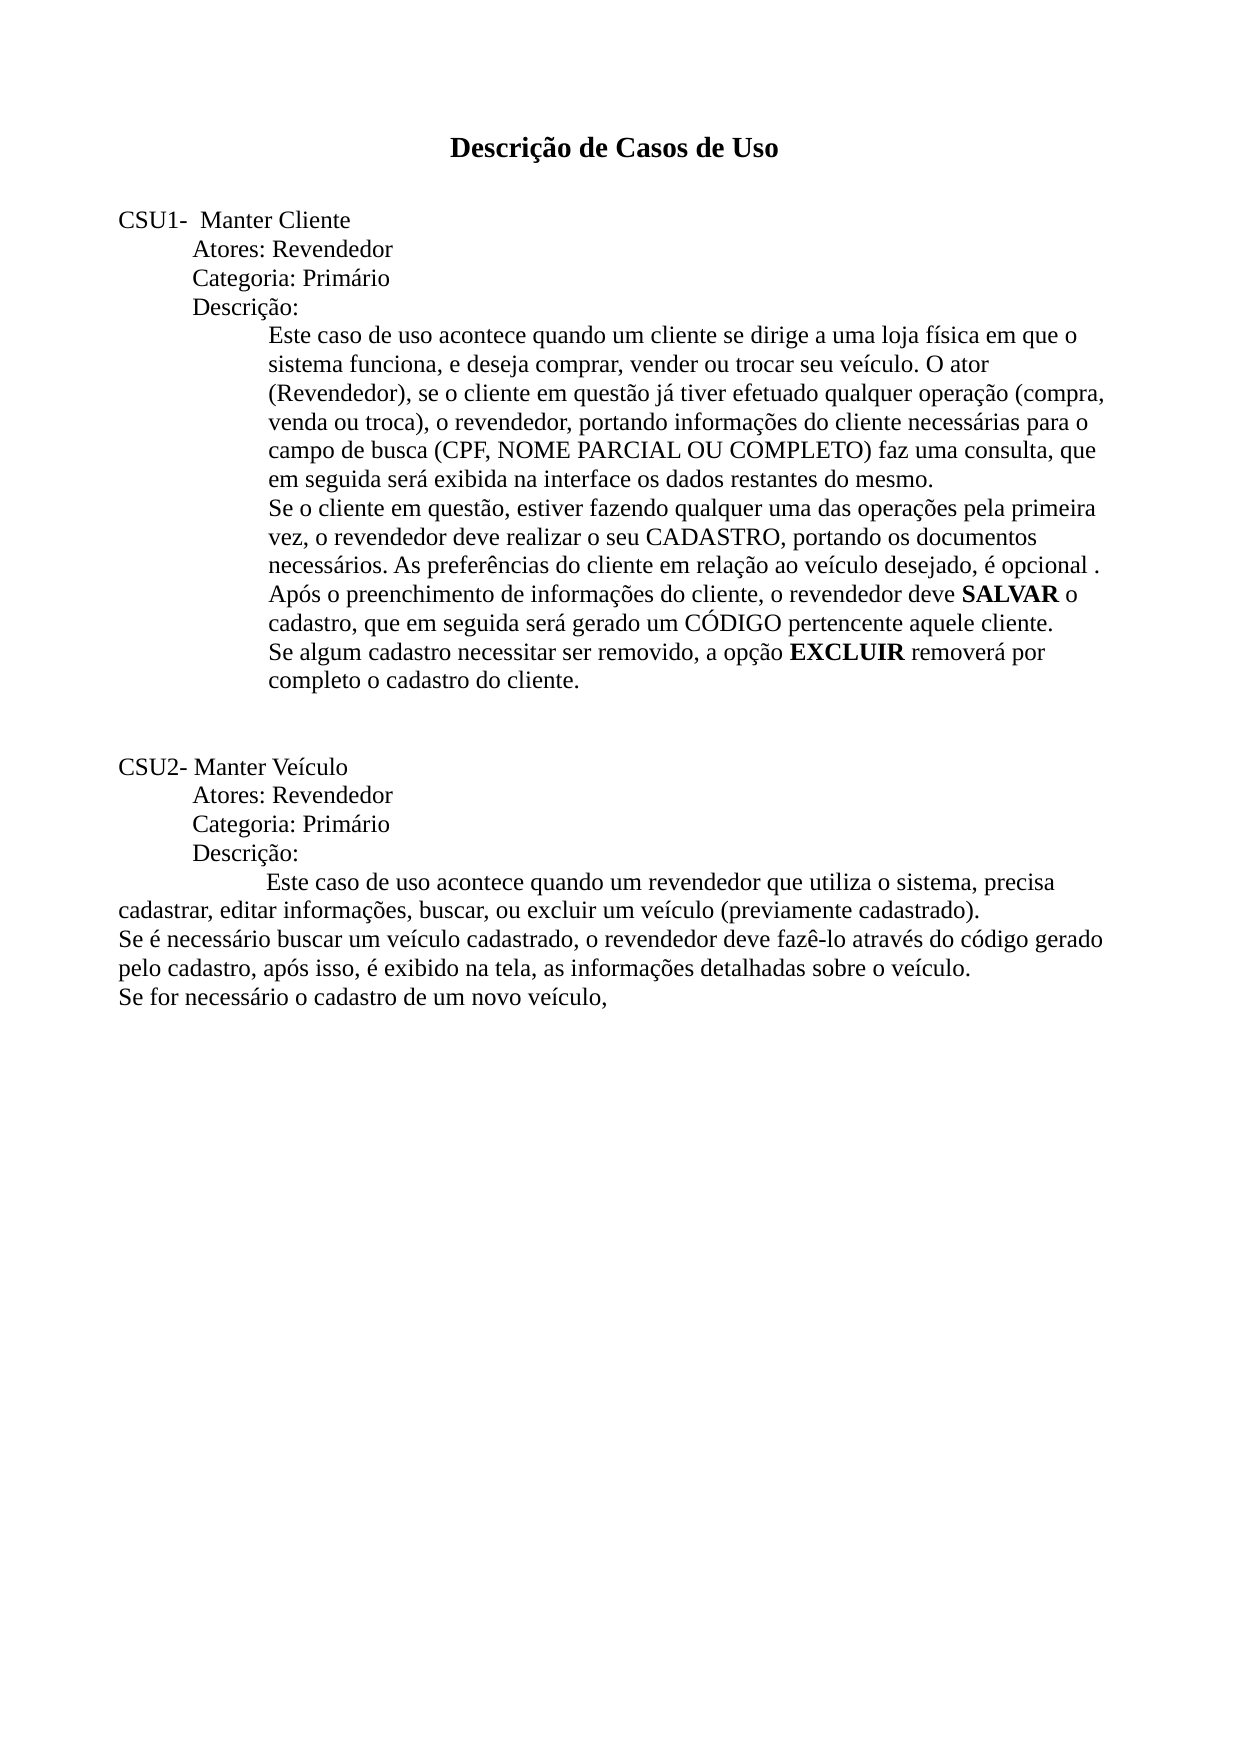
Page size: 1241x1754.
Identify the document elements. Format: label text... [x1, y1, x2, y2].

text Se for necessário o cadastro de um novo veículo, [118, 982, 1122, 1010]
text Este caso de uso acontece quando um cliente se dirige a uma loja física em que o sistema funciona, e deseja comprar, vender ou trocar seu veículo. O ator (Revendedor), se o cliente em questão já tiver efetuado qualquer operação (compra, venda ou troca), o revendedor, portando informações do cliente necessárias para o campo de busca (CPF, NOME PARCIAL OU COMPLETO) faz uma consulta, que em seguida será exibida na interface os dados restantes do mesmo. [268, 320, 1122, 493]
text Se algum cadastro necessitar ser removido, a opção EXCLUIR removerá por completo o cadastro do cliente. [268, 637, 1122, 694]
text CSU2- Manter Veículo [118, 752, 1122, 780]
text Atores: Revendedor [118, 780, 1122, 809]
text Descrição: [118, 838, 1122, 867]
subtitle Descrição de Casos de Uso [118, 131, 1122, 164]
text Descrição: [118, 292, 1122, 320]
text Categoria: Primário [118, 263, 1122, 292]
text Atores: Revendedor [118, 234, 1122, 263]
text Se o cliente em questão, estiver fazendo qualquer uma das operações pela primeira vez, o revendedor deve realizar o seu CADASTRO, portando os documentos necessários. As preferências do cliente em relação ao veículo desejado, é opcional . Após o preenchimento de informações do cliente, o revendedor deve SALVAR o cadastro, que em seguida será gerado um CÓDIGO pertencente aquele cliente. [268, 493, 1122, 637]
text Se é necessário buscar um veículo cadastrado, o revendedor deve fazê-lo através do código gerado pelo cadastro, após isso, é exibido na tela, as informações detalhadas sobre o veículo. [118, 924, 1122, 982]
text Categoria: Primário [118, 809, 1122, 838]
text CSU1- Manter Cliente [118, 205, 1122, 234]
text Este caso de uso acontece quando um revendedor que utiliza o sistema, precisa cadastrar, editar informações, buscar, ou excluir um veículo (previamente cadastrado). [118, 867, 1122, 924]
